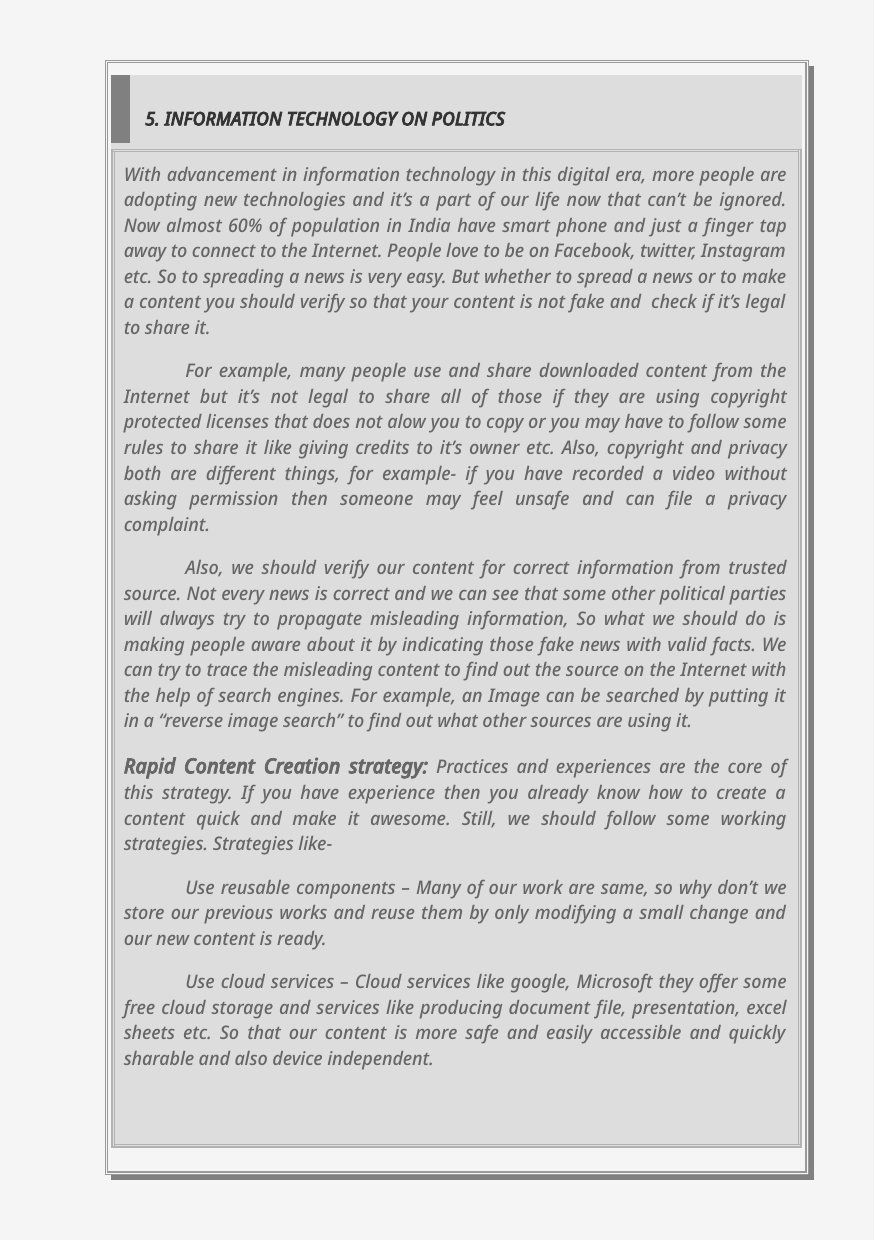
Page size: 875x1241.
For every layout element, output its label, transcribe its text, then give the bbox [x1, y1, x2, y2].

text Use reusable components – Many of our work are same, so why don’t we store our previous works and reuse them by only modifying a small change and our new content is ready. [115, 862, 798, 951]
subtitle 5. INFORMATION TECHNOLOGY ON POLITICS [130, 75, 802, 143]
text Also, we should verify our content for correct information from trusted source. Not every news is correct and we can see that some other political parties will always try to propagate misleading information, So what we should do is making people aware about it by indicating those fake news with valid facts. We can try to trace the misleading content to find out the source on the Internet with the help of search engines. For example, an Image can be searched by putting it in a “reverse image search” to find out what other sources are using it. [115, 542, 798, 733]
text For example, many people use and share downloaded content from the Internet but it’s not legal to share all of those if they are using copyright protected licenses that does not alow you to copy or you may have to follow some rules to share it like giving credits to it’s owner etc. Also, copyright and privacy both are different things, for example- if you have recorded a video without asking permission then someone may feel unsafe and can file a privacy complaint. [115, 345, 798, 536]
text Use cloud services – Cloud services like google, Microsoft they offer some free cloud storage and services like producing document file, presentation, excel sheets etc. So that our content is more safe and easily accessible and quickly sharable and also device independent. [115, 956, 798, 1071]
text Rapid Content Creation strategy: Practices and experiences are the core of this strategy. If you have experience then you already know how to create a content quick and make it awesome. Still, we should follow some working strategies. Strategies like- [115, 739, 798, 856]
text With advancement in information technology in this digital era, more people are adopting new technologies and it’s a part of our life now that can’t be ignored. Now almost 60% of population in India have smart phone and just a finger tap away to connect to the Internet. People love to be on Facebook, twitter, Instagram etc. So to spreading a news is very easy. But whether to spread a news or to make a content you should verify so that your content is not fake and check if it’s legal to share it. [115, 152, 798, 340]
